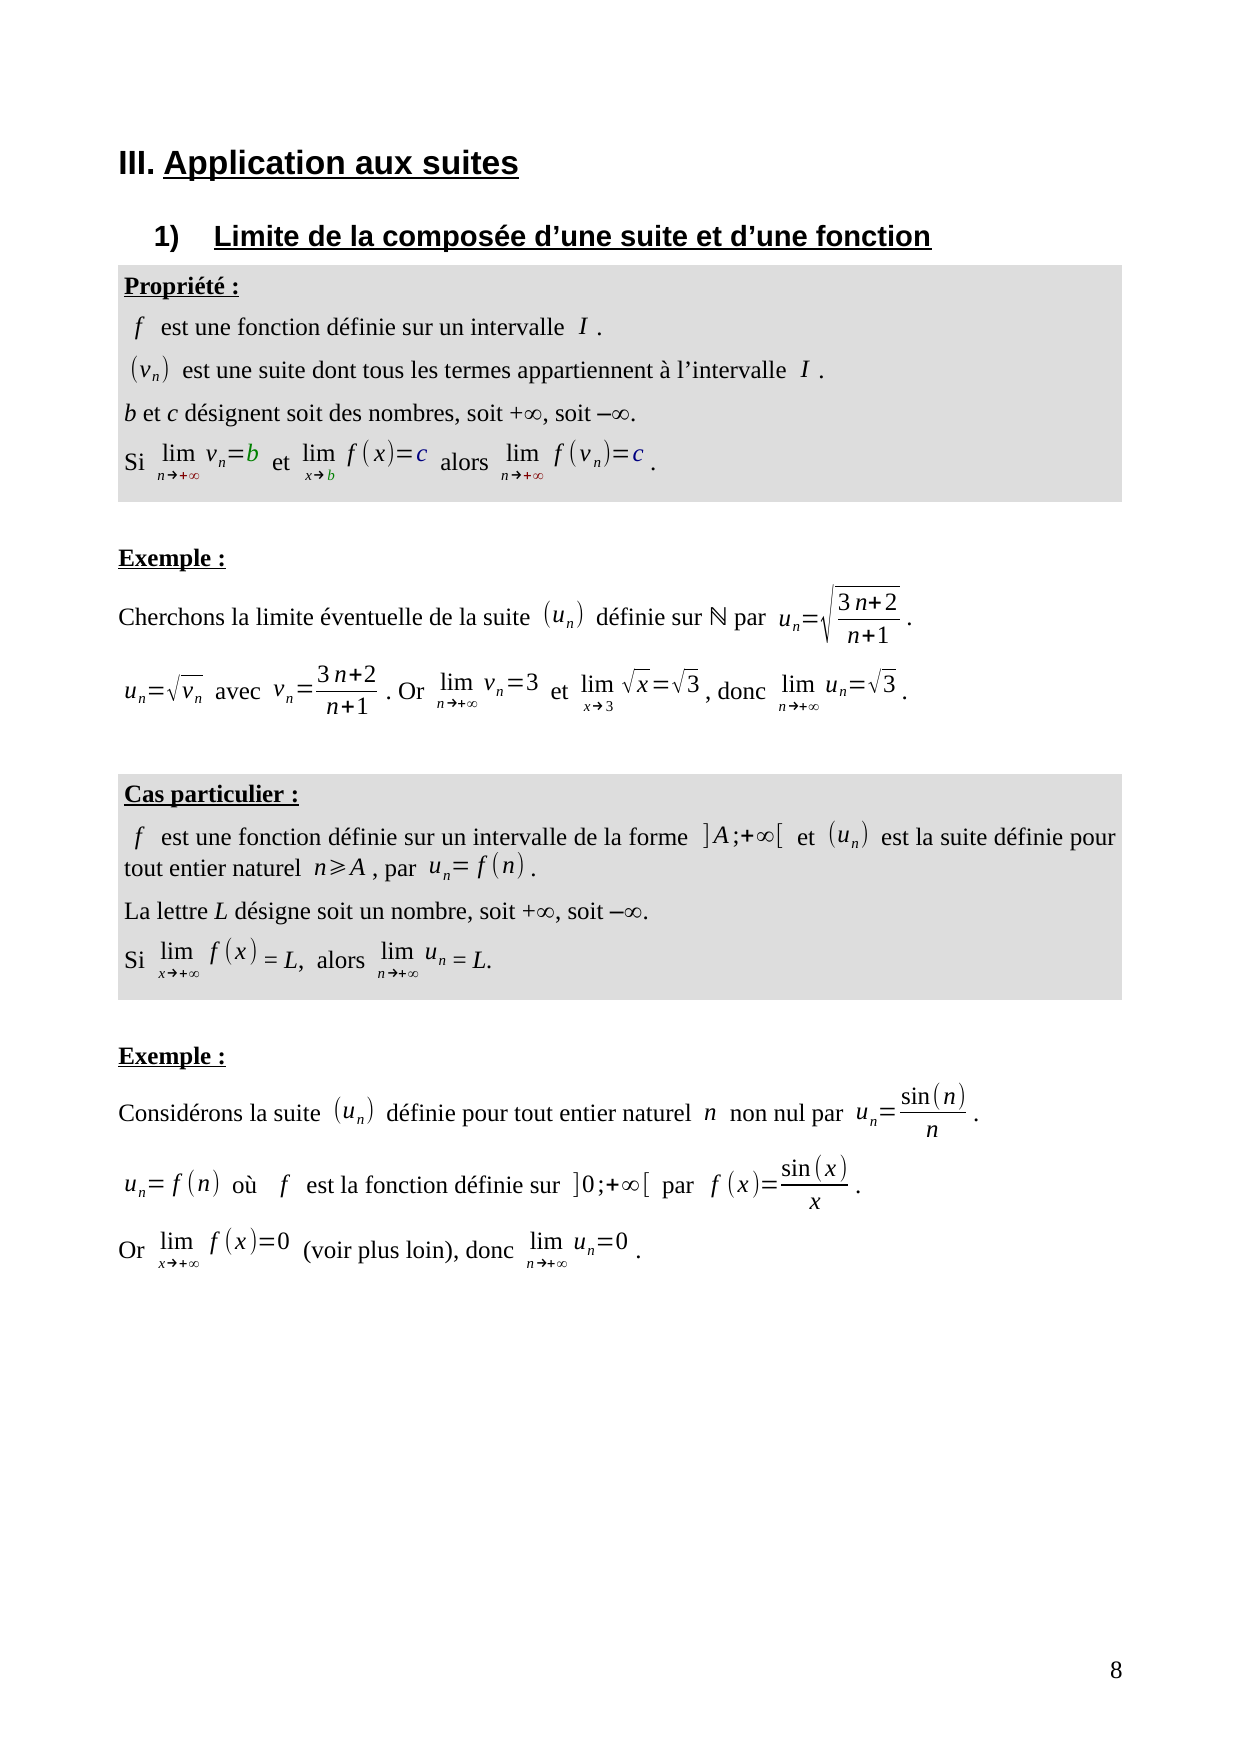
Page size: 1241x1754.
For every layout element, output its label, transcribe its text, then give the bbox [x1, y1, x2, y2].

text avec . Or et , donc . [118, 661, 1122, 720]
text Considérons la suite définie pour tout entier naturel non nul par . [118, 1082, 1122, 1142]
text Exemple : [118, 1041, 1122, 1070]
text Exemple : [118, 543, 1122, 572]
text où est la fonction définie sur par . [118, 1155, 1122, 1215]
subtitle Limite de la composée d’une suite et d’une fonction [153, 219, 1122, 253]
text Cherchons la limite éventuelle de la suite définie sur ℕ par . [118, 584, 1122, 648]
text Or (voir plus loin), donc . [118, 1227, 1122, 1272]
table_header Cas particulier : est une fonction définie sur un intervalle de la forme et est la suite définie pour tout entier naturel , par . La lettre L désigne soit un nombre, soit +∞, soit –∞. Si = L, alors = L. [118, 774, 1122, 1000]
subtitle Application aux suites [118, 143, 1122, 182]
table_header Propriété : est une fonction définie sur un intervalle . est une suite dont tous les termes appartiennent à l’intervalle . b et c désignent soit des nombres, soit +∞, soit –∞. Si et alors . [118, 265, 1122, 502]
